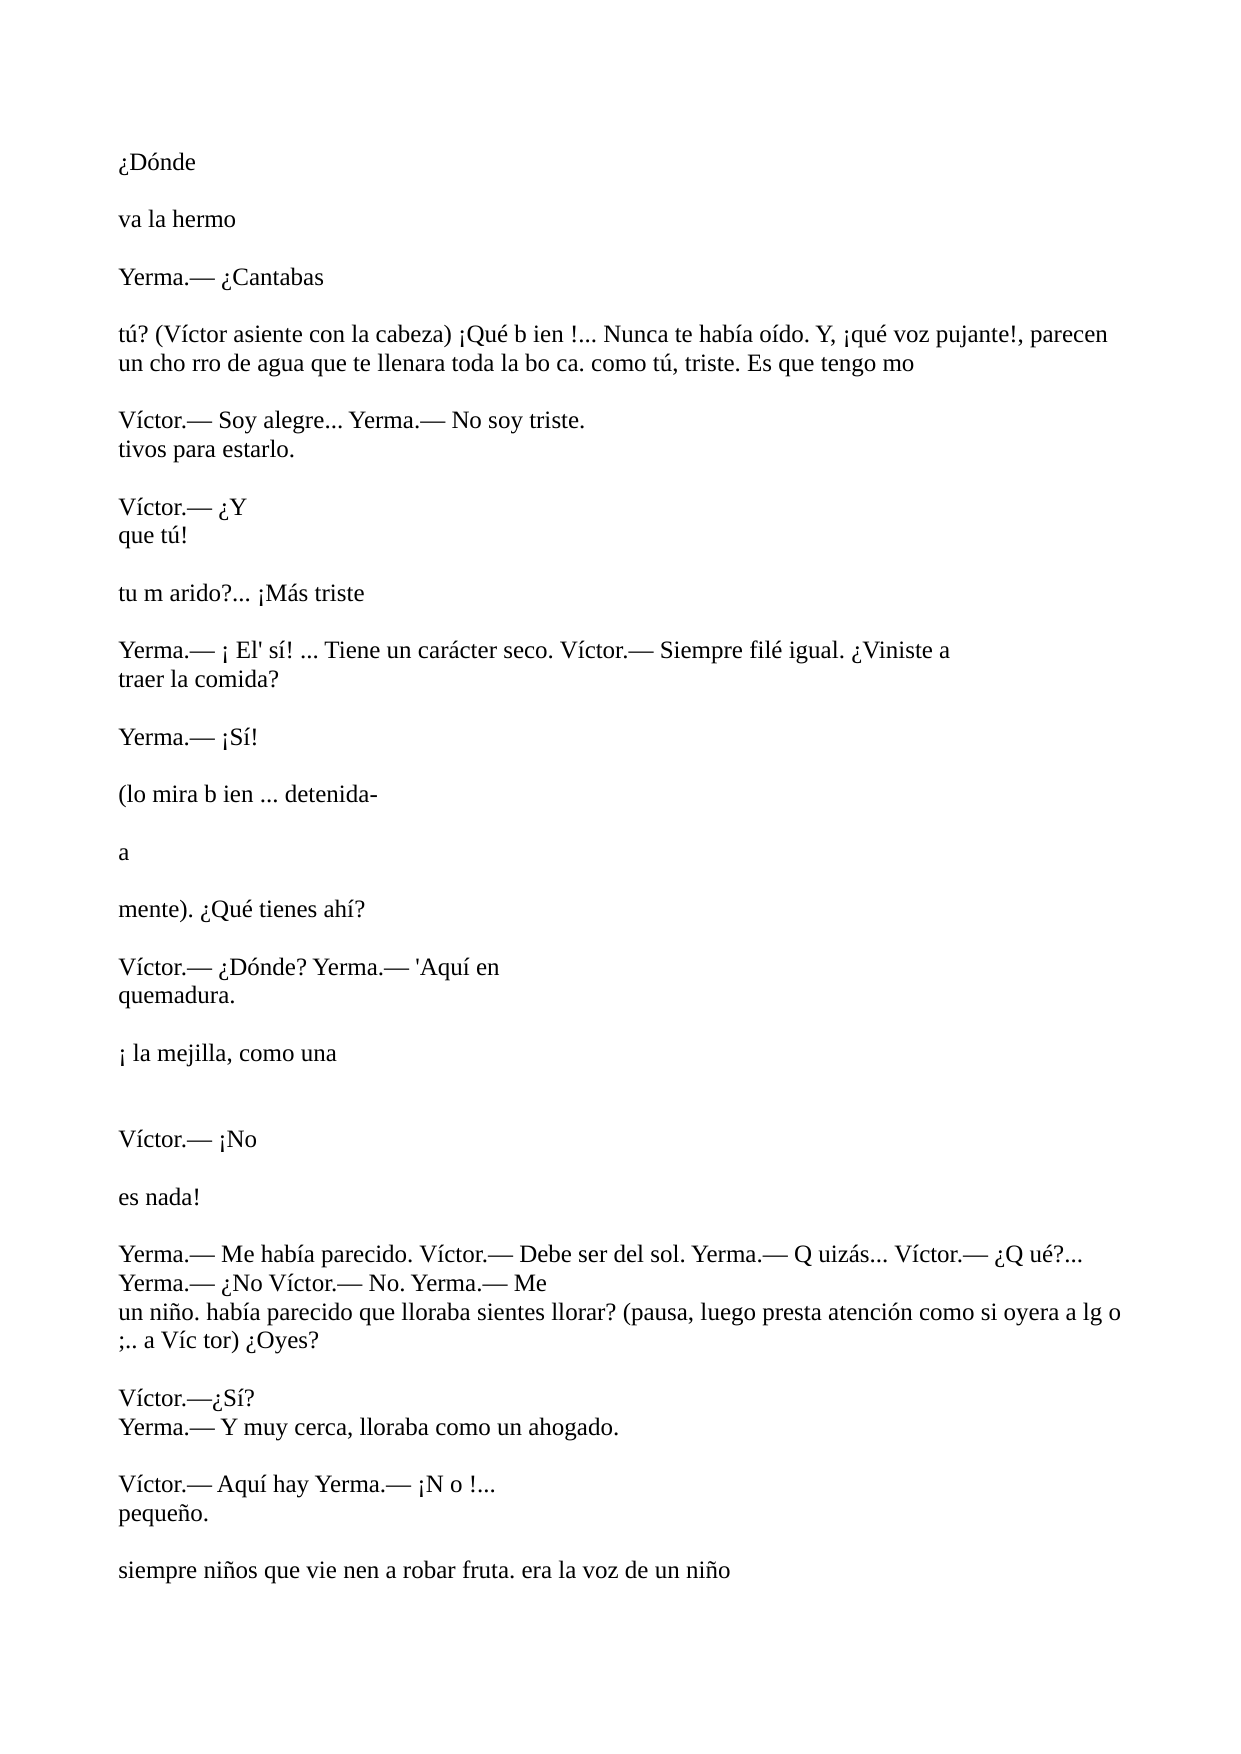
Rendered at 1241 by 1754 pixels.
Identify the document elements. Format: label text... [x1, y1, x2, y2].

text Yerma.— ¡Sí! [118, 722, 1122, 751]
text un niño. había parecido que lloraba sientes llorar? (pausa, luego presta atención como si oyera a lg o ;.. a Víc­ tor) ¿Oyes? [118, 1297, 1122, 1354]
text Víctor.— ¡No [118, 1124, 1122, 1153]
text Víctor.— Soy alegre... Yerma.— No soy triste. [118, 406, 1122, 434]
text Víctor.— Aquí hay Yerma.— ¡N o !... [118, 1469, 1122, 1498]
text (lo mira b ien ... detenida- [118, 779, 1122, 808]
text mente). ¿Qué tienes ahí? [118, 894, 1122, 923]
text Yerma.— Y muy cerca, lloraba como un ahogado. [118, 1412, 1122, 1441]
text traer la comida? [118, 664, 1122, 693]
text Yerma.— ¿Cantabas [118, 262, 1122, 291]
text ¡ la mejilla, como una [118, 1038, 1122, 1067]
text tivos para estarlo. [118, 434, 1122, 463]
text Yerma.— ¡ El' sí! ... Tiene un carácter seco. Víctor.— Siempre filé igual. ¿Viniste a [118, 636, 1122, 664]
text a [118, 837, 1122, 866]
text tú? (Víctor asiente con la cabeza) ¡Qué b ien !... Nunca te había oído. Y, ¡qué voz pujante!, parecen un cho­ rro de agua que te llenara toda la bo­ ca. como tú, triste. Es que tengo mo­ [118, 319, 1122, 377]
text Víctor.—¿Sí? [118, 1383, 1122, 1412]
text siempre niños que vie­ nen a robar fruta. era la voz de un niño [118, 1556, 1122, 1584]
text ¿Dónde [118, 147, 1122, 176]
text pequeño. [118, 1498, 1122, 1527]
text tu m arido?... ¡Más triste [118, 578, 1122, 607]
text que tú! [118, 521, 1122, 549]
text Víctor.— ¿Y [118, 492, 1122, 521]
text Yerma.— Me había parecido. Víctor.— Debe ser del sol. Yerma.— Q uizás... Víctor.— ¿Q ué?... Yerma.— ¿No Víctor.— No. Yerma.— Me [118, 1239, 1122, 1297]
text es nada! [118, 1182, 1122, 1211]
text Víctor.— ¿Dónde? Yerma.— 'Aquí en [118, 952, 1122, 981]
text quemadura. [118, 981, 1122, 1009]
text va la hermo­ [118, 204, 1122, 233]
